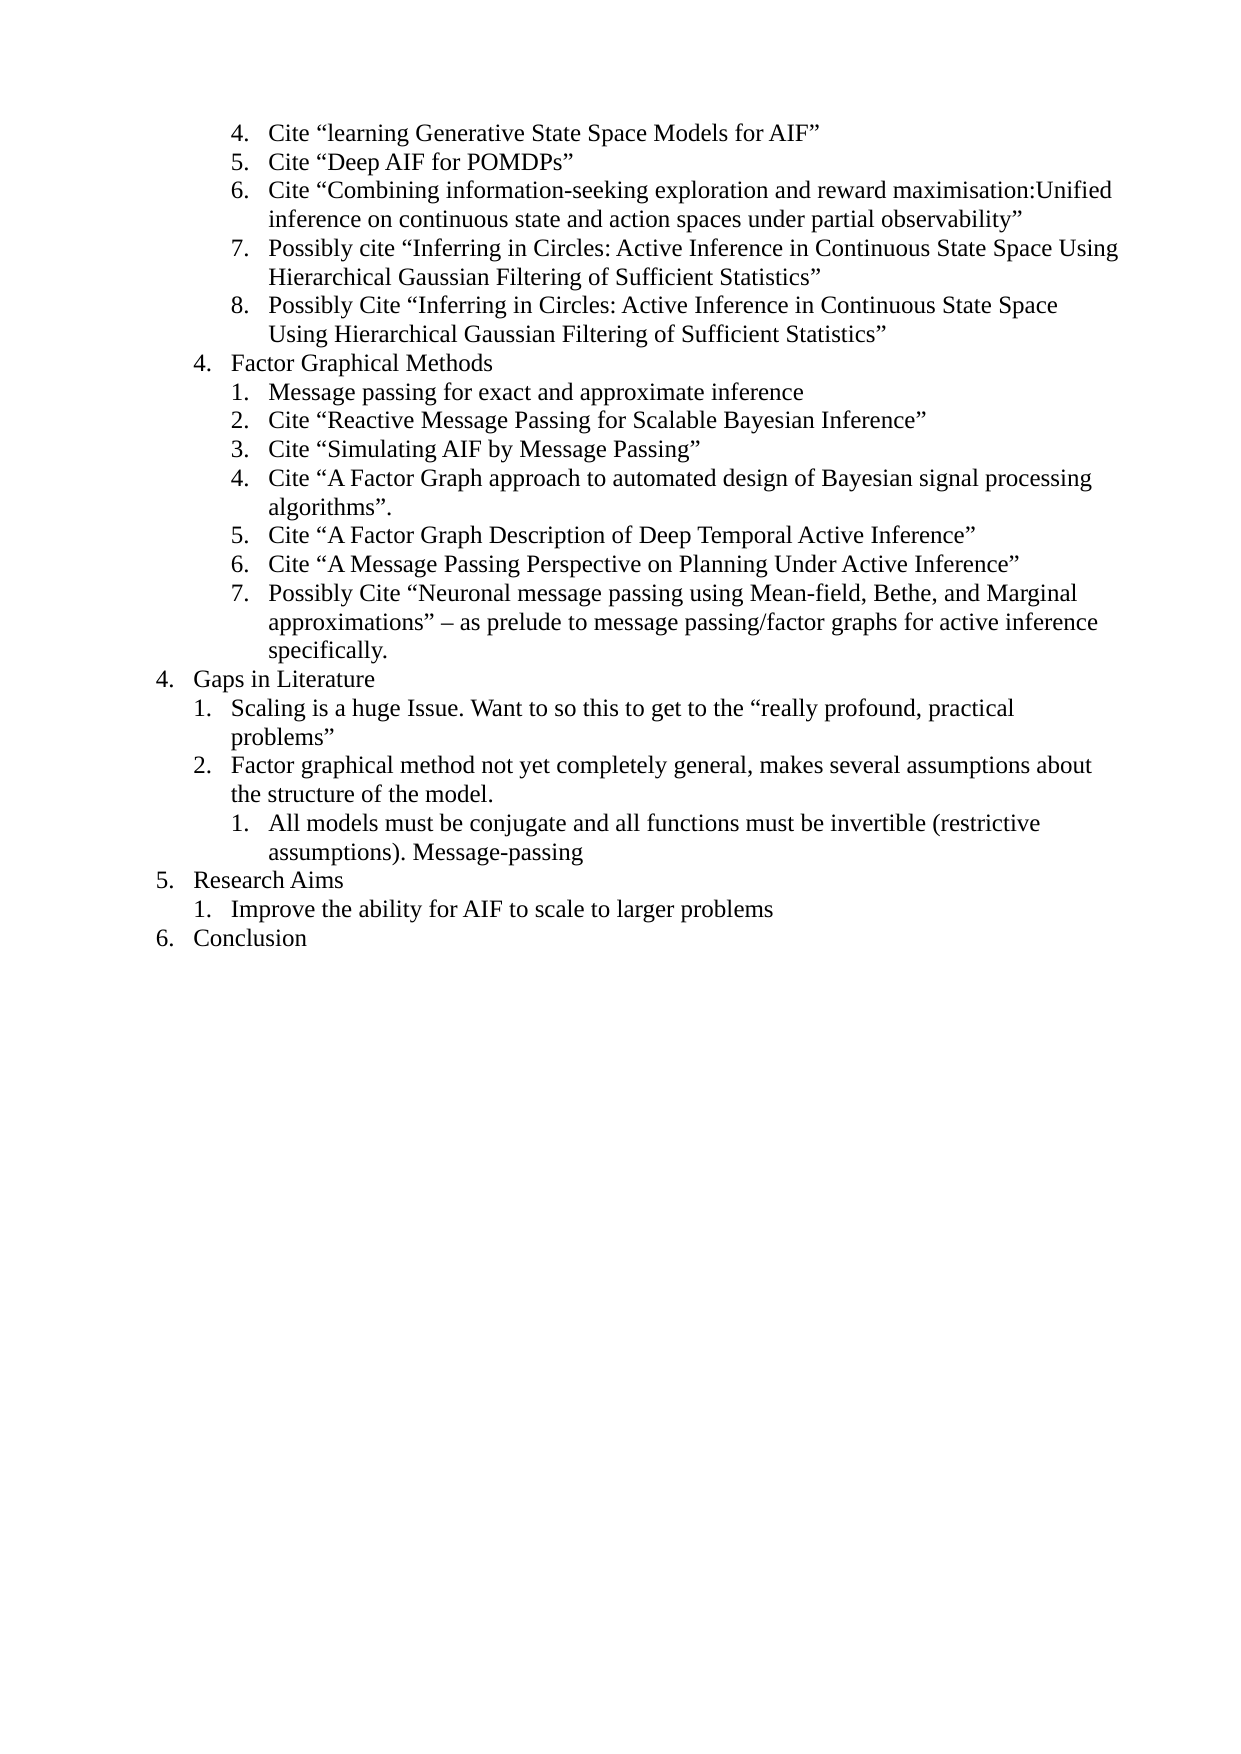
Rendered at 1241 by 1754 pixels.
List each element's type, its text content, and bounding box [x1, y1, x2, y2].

list Cite “Deep AIF for POMDPs” [231, 147, 1122, 176]
list Cite “Simulating AIF by Message Passing” [231, 434, 1122, 463]
list Possibly cite “Inferring in Circles: Active Inference in Continuous State Space Using Hierarchical Gaussian Filtering of Sufficient Statistics” [231, 233, 1122, 291]
list Cite “A Message Passing Perspective on Planning Under Active Inference” [231, 549, 1122, 578]
list Scaling is a huge Issue. Want to so this to get to the “really profound, practical problems” [193, 693, 1122, 751]
list Research Aims [156, 866, 1122, 894]
list Possibly Cite “Neuronal message passing using Mean-field, Bethe, and Marginal approximations” – as prelude to message passing/factor graphs for active inference specifically. [231, 578, 1122, 664]
list Cite “A Factor Graph Description of Deep Temporal Active Inference” [231, 521, 1122, 549]
list Message passing for exact and approximate inference [231, 377, 1122, 406]
list Possibly Cite “Inferring in Circles: Active Inference in Continuous State Space Using Hierarchical Gaussian Filtering of Sufficient Statistics” [231, 291, 1122, 348]
list Conclusion [156, 923, 1122, 952]
list Gaps in Literature [156, 664, 1122, 693]
list Cite “A Factor Graph approach to automated design of Bayesian signal processing algorithms”. [231, 463, 1122, 521]
list Cite “learning Generative State Space Models for AIF” [231, 118, 1122, 147]
list Factor Graphical Methods [193, 348, 1122, 377]
list Improve the ability for AIF to scale to larger problems [193, 894, 1122, 923]
list Cite “Combining information-seeking exploration and reward maximisation:Unified inference on continuous state and action spaces under partial observability” [231, 176, 1122, 233]
list All models must be conjugate and all functions must be invertible (restrictive assumptions). Message-passing [231, 808, 1122, 866]
list Factor graphical method not yet completely general, makes several assumptions about the structure of the model. [193, 751, 1122, 808]
list Cite “Reactive Message Passing for Scalable Bayesian Inference” [231, 406, 1122, 434]
